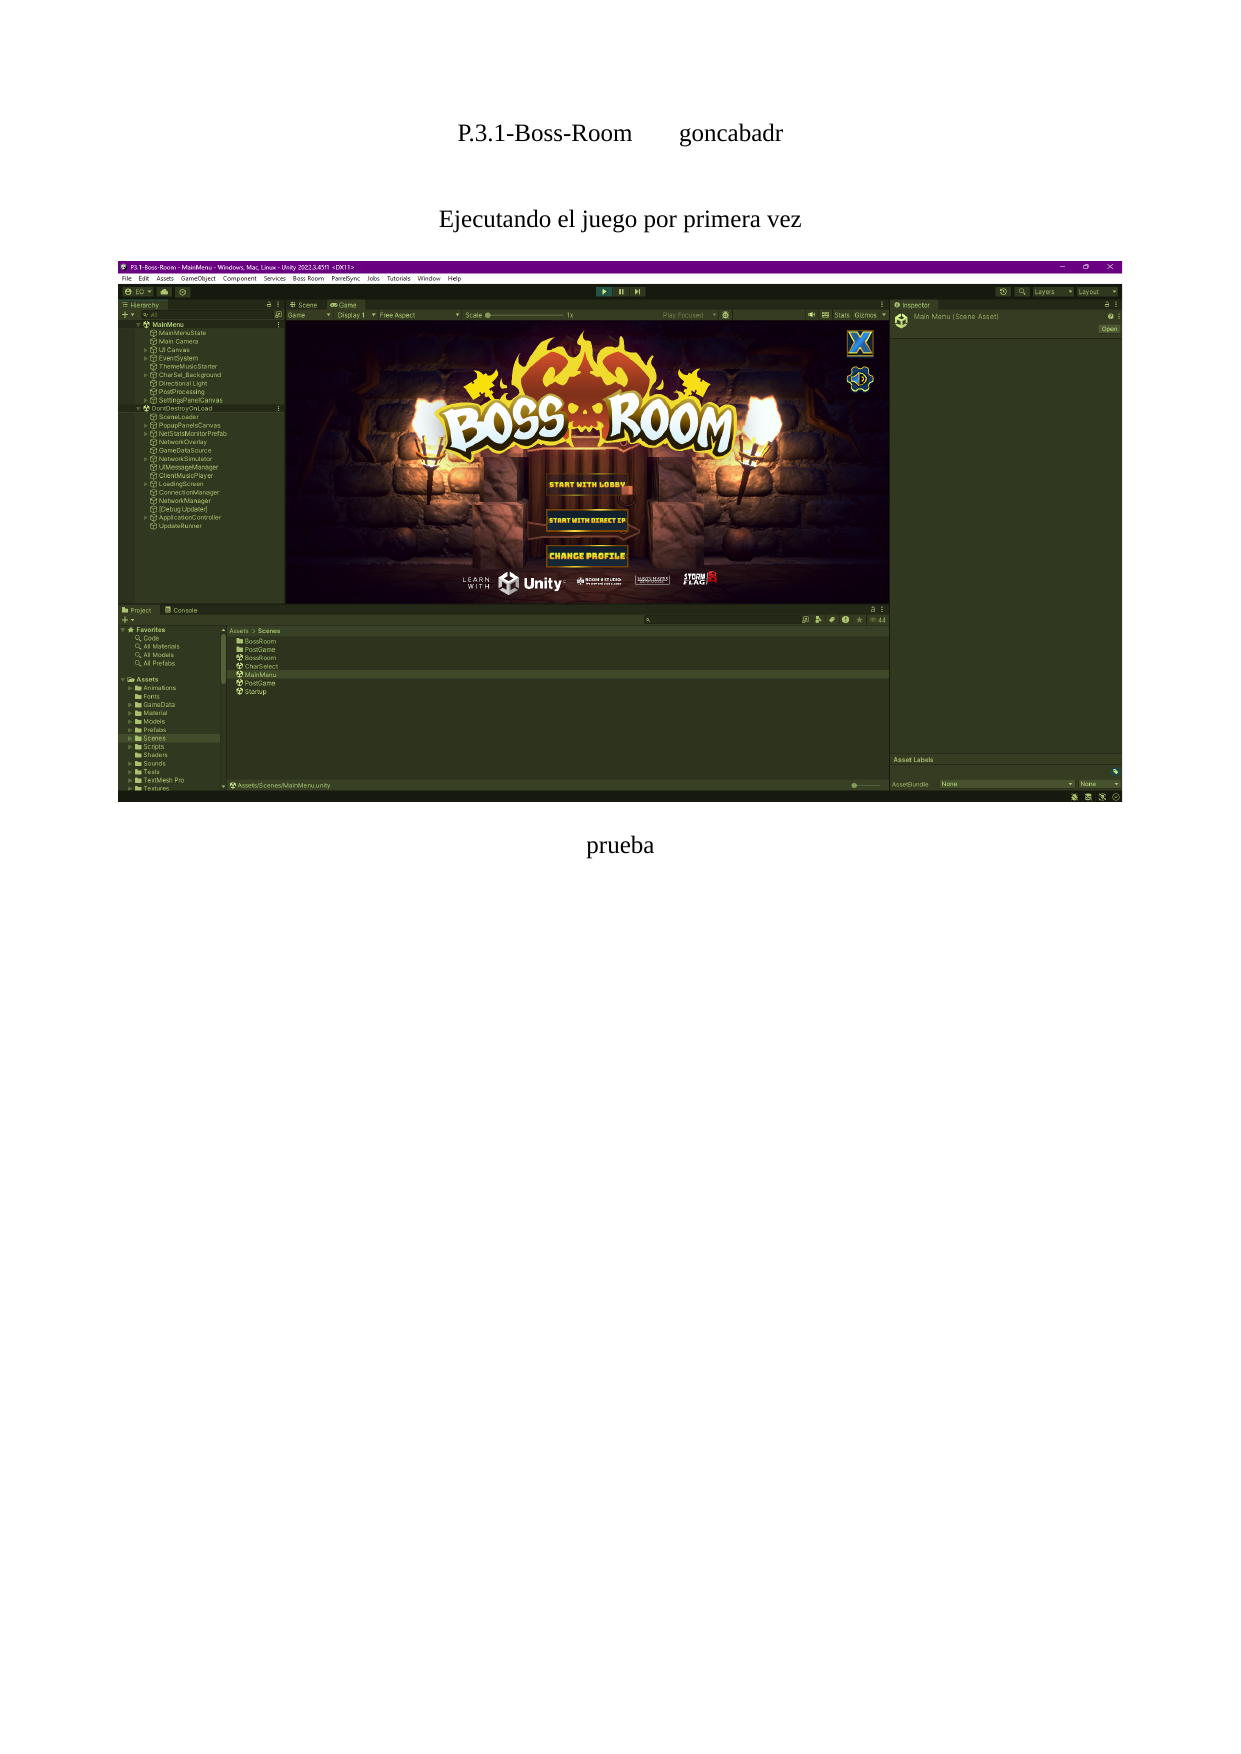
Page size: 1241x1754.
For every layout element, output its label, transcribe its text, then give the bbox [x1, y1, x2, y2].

text P.3.1-Boss-Room goncabadr [118, 118, 1122, 147]
text prueba [118, 830, 1122, 859]
picture [118, 261, 1123, 802]
text Ejecutando el juego por primera vez [118, 204, 1122, 233]
